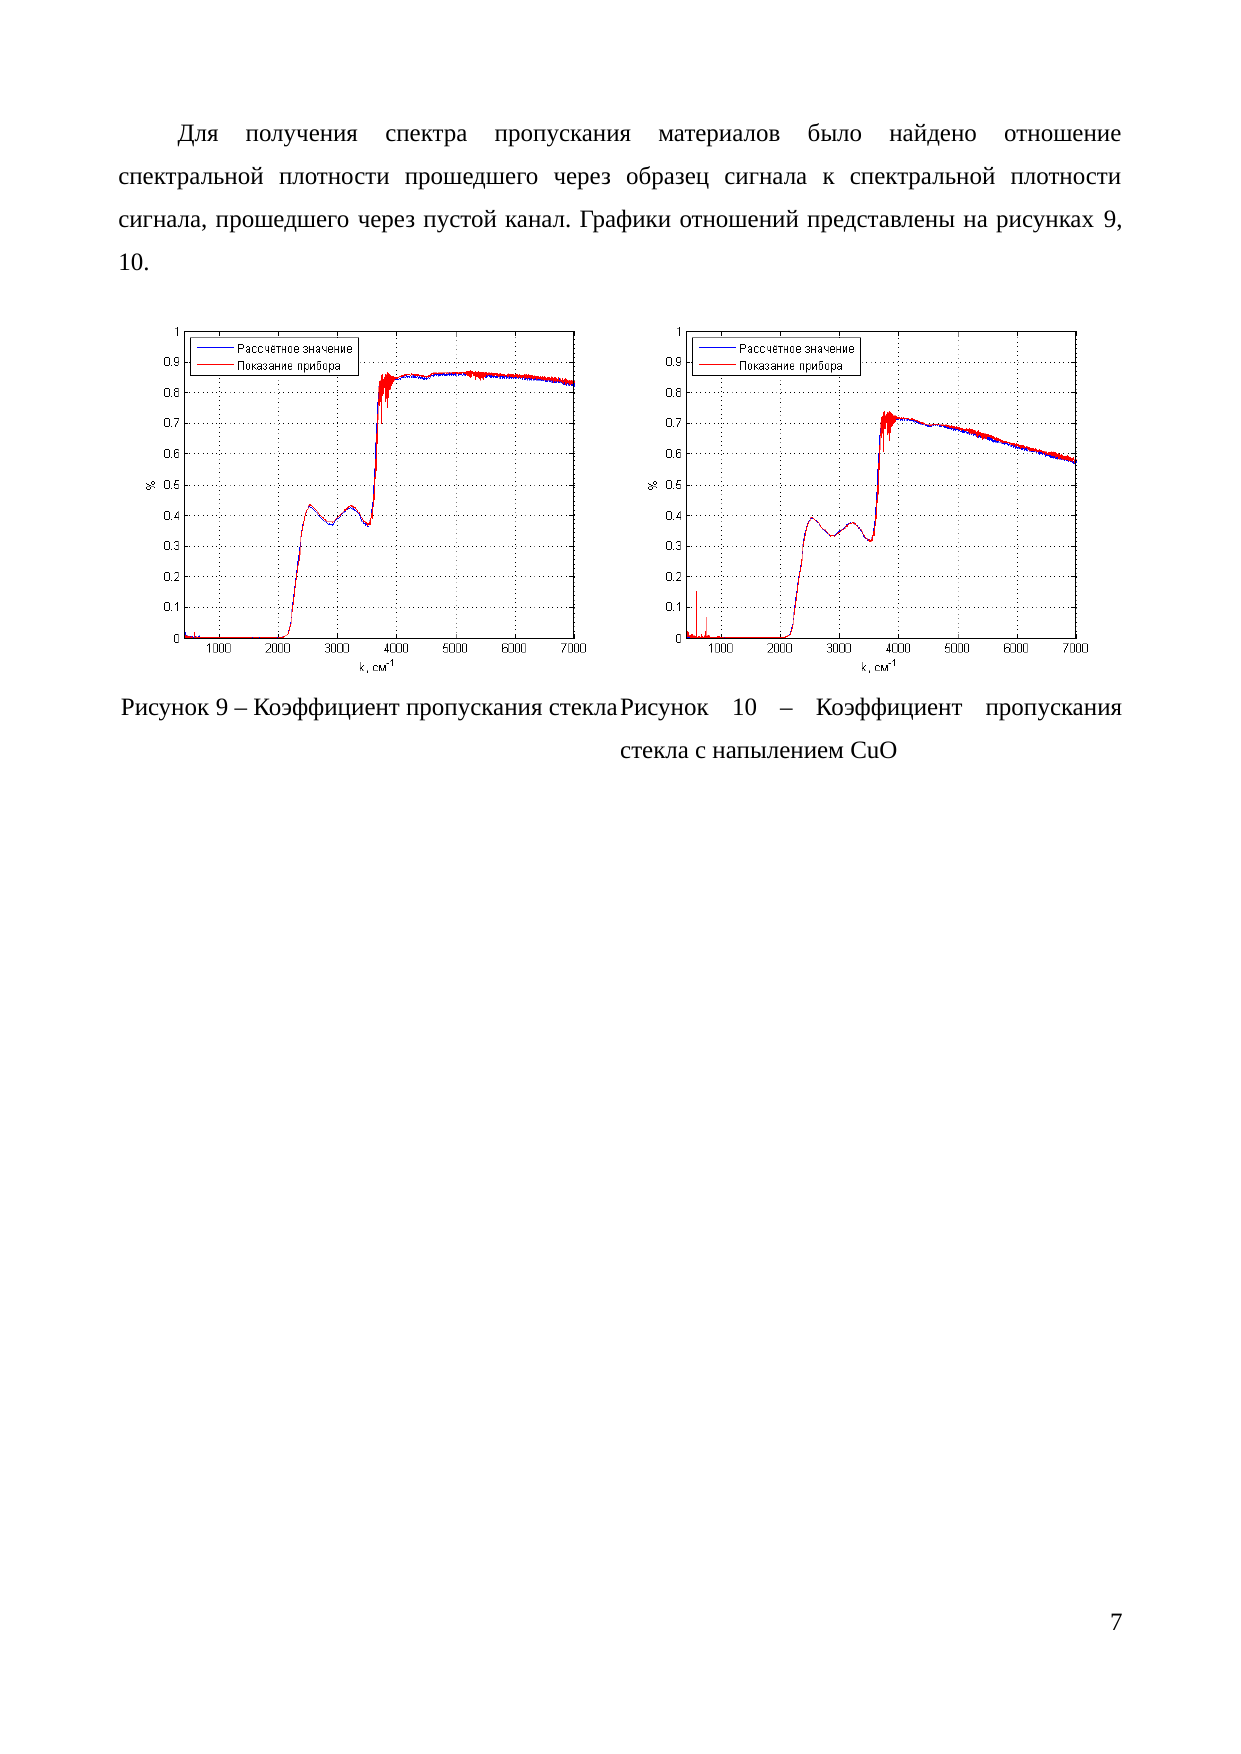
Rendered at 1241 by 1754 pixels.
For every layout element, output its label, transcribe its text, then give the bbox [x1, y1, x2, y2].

picture [118, 302, 1123, 679]
table_header Рисунок 9 – Коэффициент пропускания стекла [118, 679, 620, 808]
table_header Рисунок 10 – Коэффициент пропускания стекла с напылением CuO [620, 679, 1122, 808]
